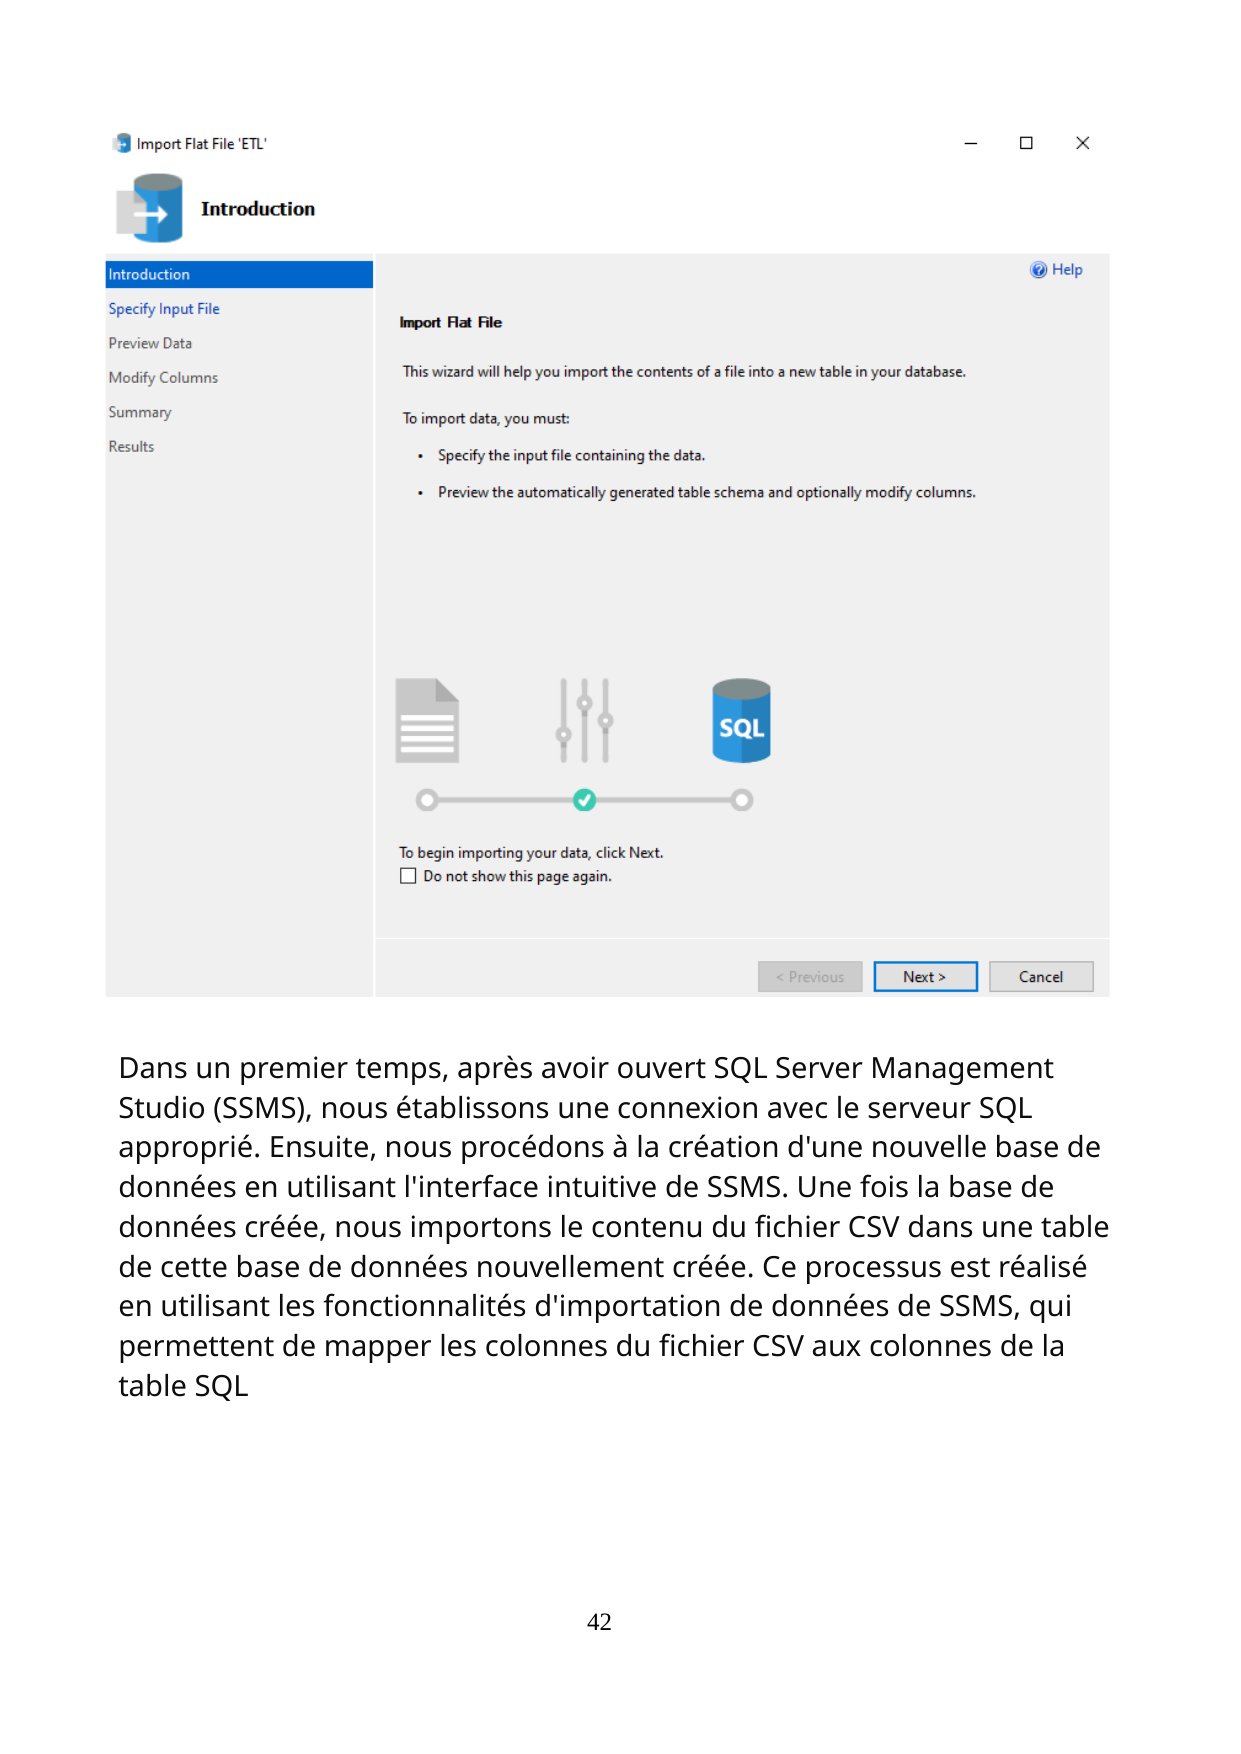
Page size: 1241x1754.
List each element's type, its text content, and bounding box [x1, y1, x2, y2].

picture [105, 127, 1110, 997]
text Dans un premier temps, après avoir ouvert SQL Server Management Studio (SSMS), nous établissons une connexion avec le serveur SQL approprié. Ensuite, nous procédons à la création d'une nouvelle base de données en utilisant l'interface intuitive de SSMS. Une fois la base de données créée, nous importons le contenu du fichier CSV dans une table de cette base de données nouvellement créée. Ce processus est réalisé en utilisant les fonctionnalités d'importation de données de SSMS, qui permettent de mapper les colonnes du fichier CSV aux colonnes de la table SQL [118, 1047, 1122, 1444]
